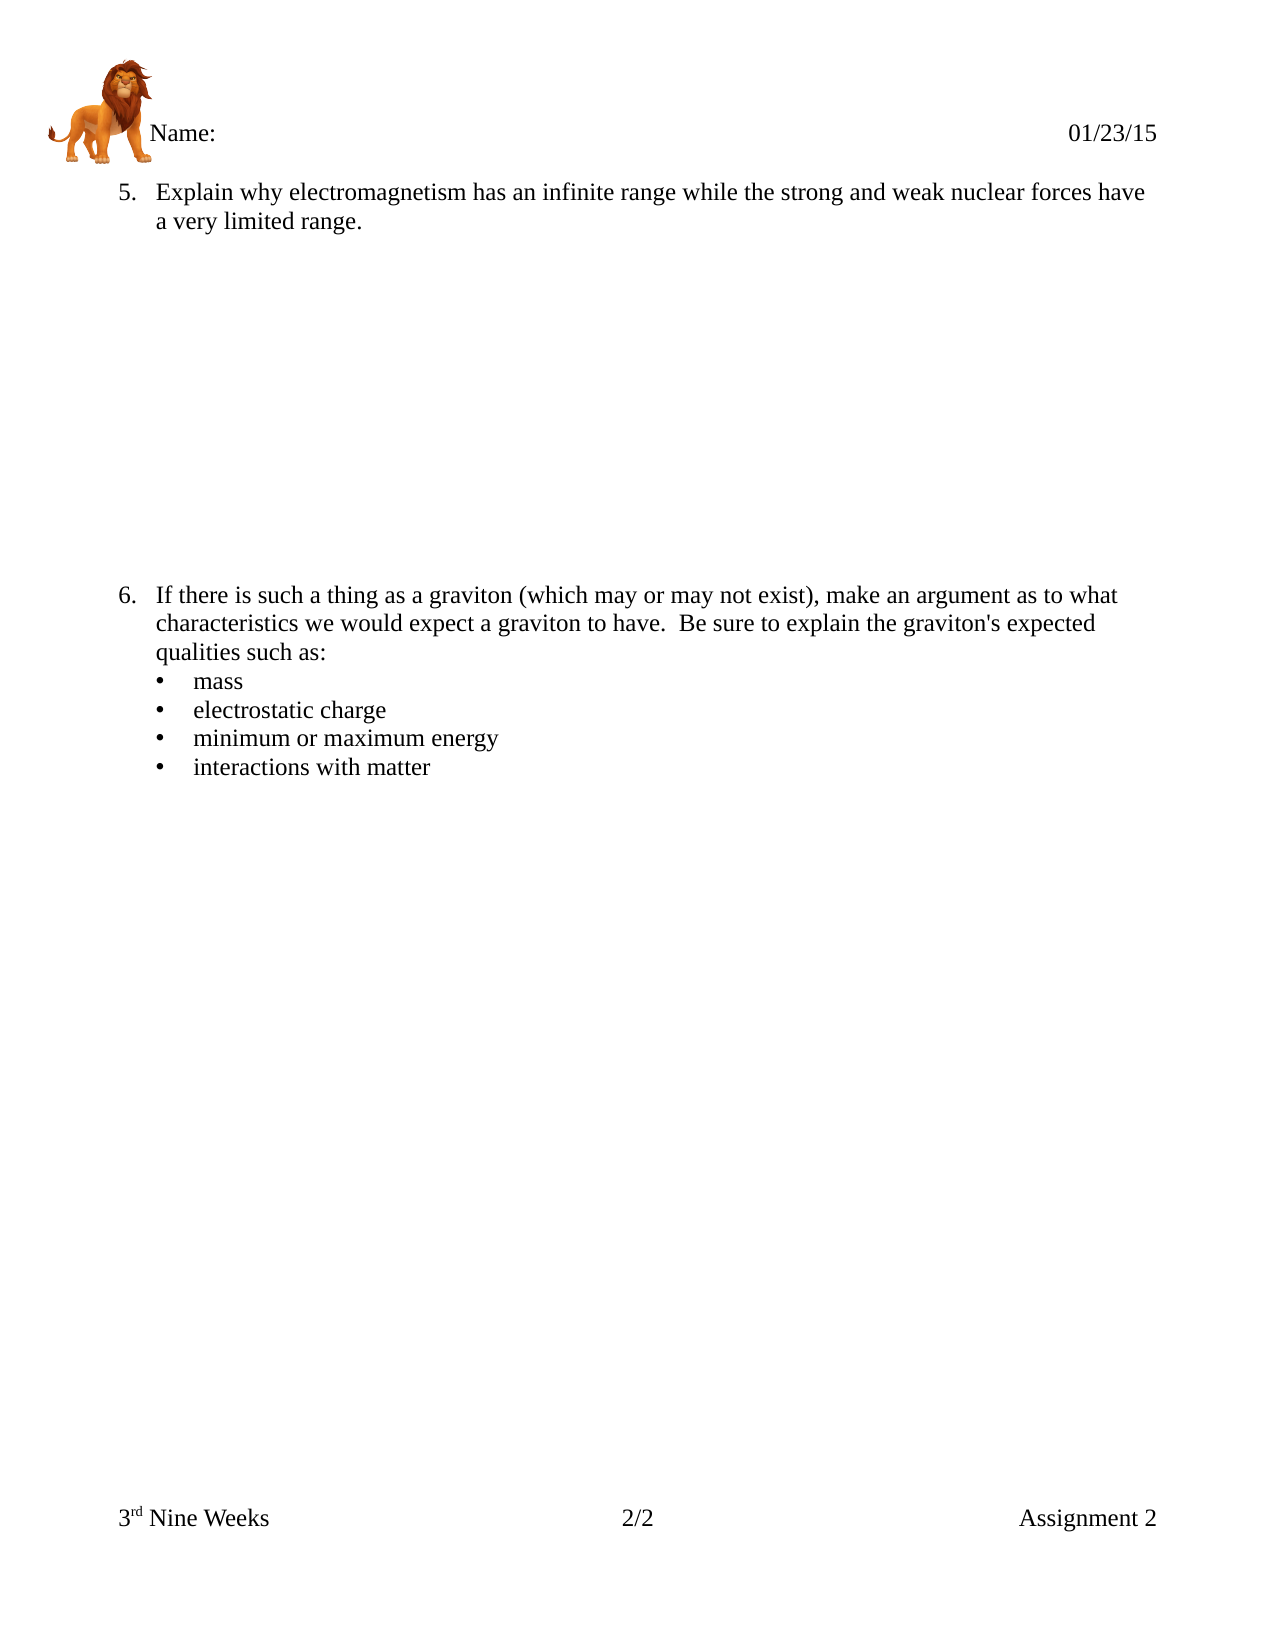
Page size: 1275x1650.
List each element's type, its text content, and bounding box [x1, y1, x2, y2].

list electrostatic charge [156, 695, 1157, 723]
list Explain why electromagnetism has an infinite range while the strong and weak nuclear forces have a very limited range. [118, 177, 1157, 235]
list interactions with matter [156, 752, 1157, 781]
list minimum or maximum energy [156, 723, 1157, 752]
list mass [156, 666, 1157, 695]
picture [47, 58, 153, 164]
list If there is such a thing as a graviton (which may or may not exist), make an argument as to what characteristics we would expect a graviton to have. Be sure to explain the graviton's expected qualities such as: [118, 580, 1157, 666]
